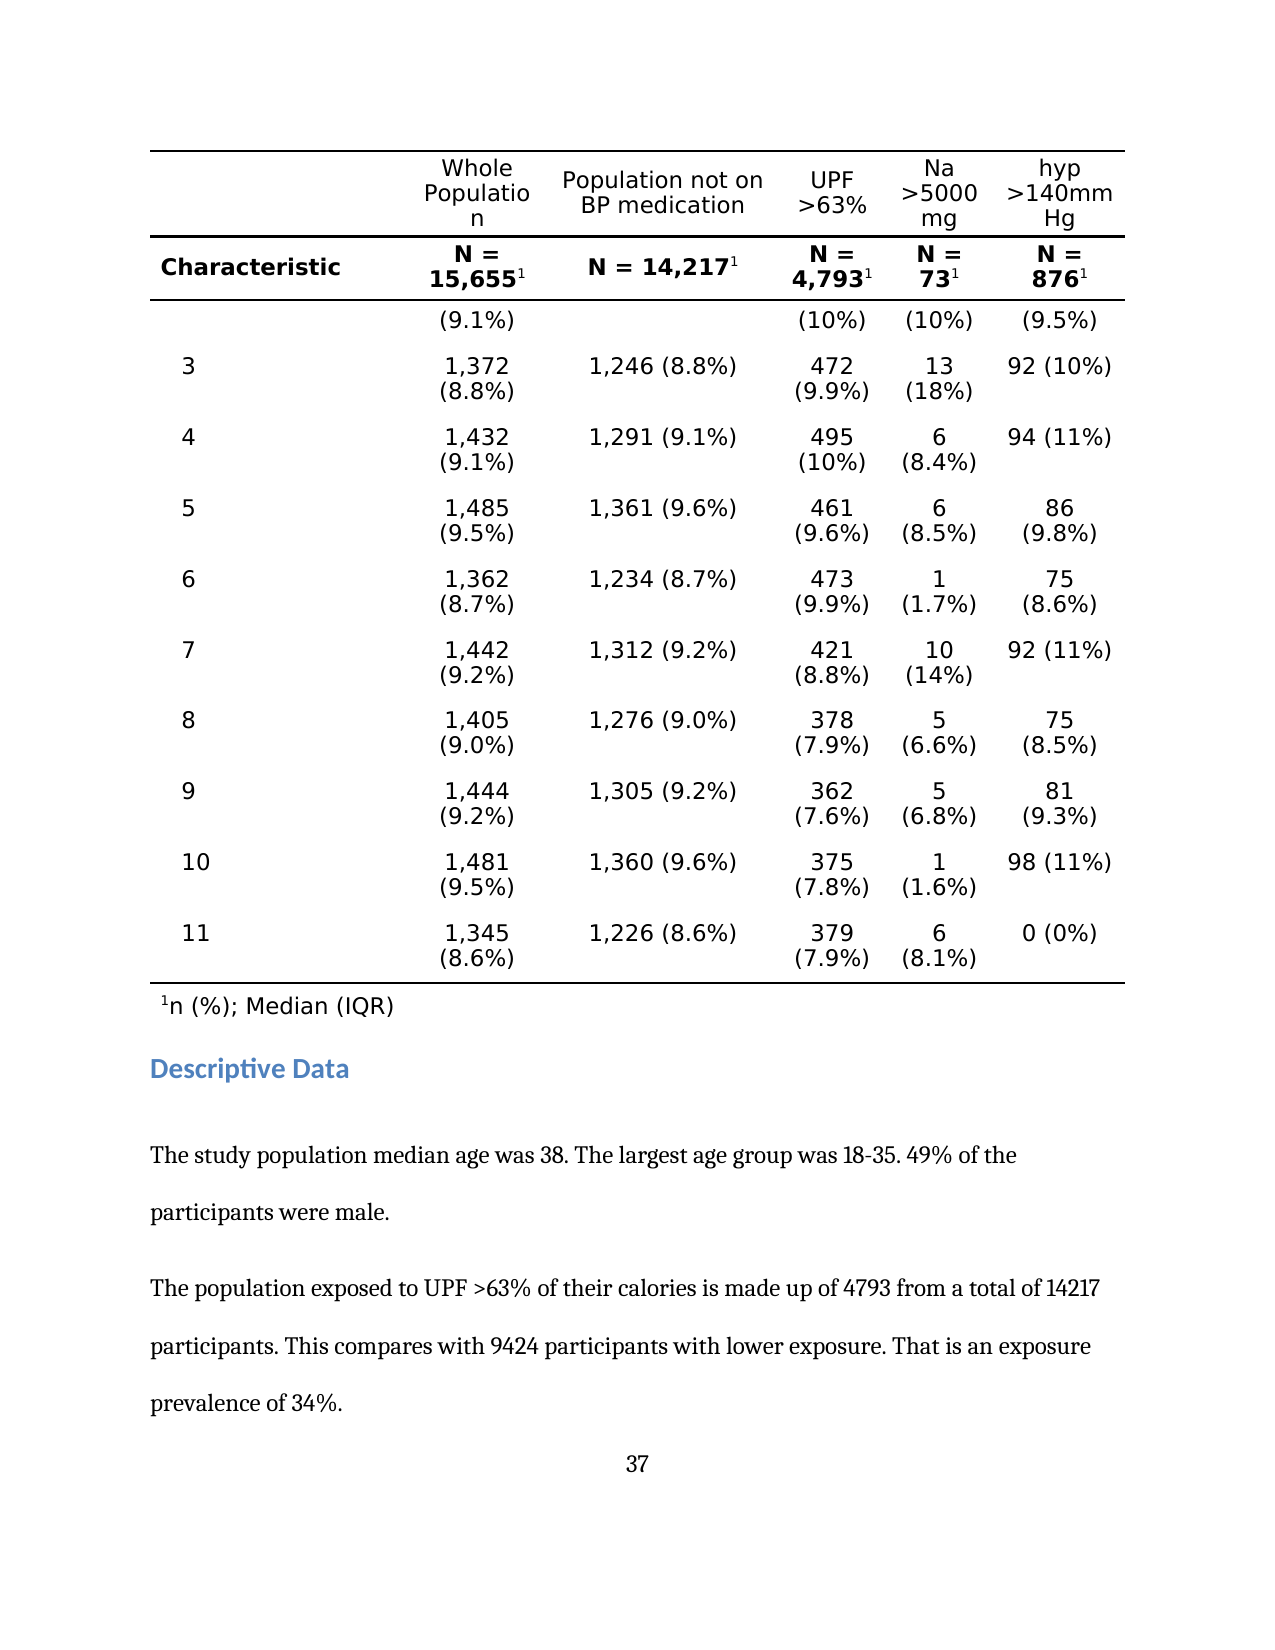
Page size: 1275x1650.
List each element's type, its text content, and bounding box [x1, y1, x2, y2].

table_header Na >5000mg [884, 152, 994, 235]
table_cell [545, 301, 780, 344]
table_cell 1,345 (8.6%) [409, 911, 545, 982]
table_cell 1,234 (8.7%) [545, 557, 780, 628]
table_cell 375 (7.8%) [780, 840, 884, 911]
table_cell 472 (9.9%) [780, 344, 884, 415]
table_cell N = 14,2171 [545, 238, 780, 298]
table_header UPF >63% [780, 152, 884, 235]
table_cell 1,432 (9.1%) [409, 415, 545, 486]
table_cell (10%) [884, 301, 994, 344]
table_header hyp >140mmHg [994, 152, 1125, 235]
table_cell 421 (8.8%) [780, 628, 884, 698]
table_cell 1,372 (8.8%) [409, 344, 545, 415]
table_header Population not on BP medication [545, 152, 780, 235]
table_cell 13 (18%) [884, 344, 994, 415]
table_cell 1,291 (9.1%) [545, 415, 780, 486]
table_cell 379 (7.9%) [780, 911, 884, 982]
table_cell N = 731 [884, 238, 994, 298]
table_cell 1,444 (9.2%) [409, 769, 545, 840]
table_cell N = 15,6551 [409, 238, 545, 298]
table_cell (9.1%) [409, 301, 545, 344]
table_cell 75 (8.5%) [994, 699, 1125, 769]
table_cell 1 (1.6%) [884, 840, 994, 911]
table_cell 1,226 (8.6%) [545, 911, 780, 982]
table_cell 6 [150, 557, 408, 628]
table_cell (9.5%) [994, 301, 1125, 344]
table_cell 8 [150, 699, 408, 769]
table_cell 6 (8.4%) [884, 415, 994, 486]
subtitle Descriptive Data [150, 1051, 1125, 1086]
table_cell [150, 301, 408, 344]
table_cell 1,305 (9.2%) [545, 769, 780, 840]
table_cell 92 (10%) [994, 344, 1125, 415]
table_cell 1,276 (9.0%) [545, 699, 780, 769]
table_cell 1n (%); Median (IQR) [150, 984, 1125, 1030]
text The study population median age was 38. The largest age group was 18-35. 49% of the participants were male. [150, 1141, 1125, 1227]
table_cell 10 (14%) [884, 628, 994, 698]
text The population exposed to UPF >63% of their calories is made up of 4793 from a total of 14217 participants. This compares with 9424 participants with lower exposure. That is an exposure prevalence of 34%. [150, 1274, 1125, 1418]
table_cell 5 [150, 486, 408, 557]
table_cell 461 (9.6%) [780, 486, 884, 557]
table_header Whole Population [409, 152, 545, 235]
table_cell 378 (7.9%) [780, 699, 884, 769]
table_cell 10 [150, 840, 408, 911]
table_cell 92 (11%) [994, 628, 1125, 698]
table_cell (10%) [780, 301, 884, 344]
table_cell N = 8761 [994, 238, 1125, 298]
table_cell 1,361 (9.6%) [545, 486, 780, 557]
table_cell 1 (1.7%) [884, 557, 994, 628]
table_cell 1,360 (9.6%) [545, 840, 780, 911]
table_cell 86 (9.8%) [994, 486, 1125, 557]
table_cell 4 [150, 415, 408, 486]
table_cell 75 (8.6%) [994, 557, 1125, 628]
table_cell 7 [150, 628, 408, 698]
table_cell 1,312 (9.2%) [545, 628, 780, 698]
table_cell 495 (10%) [780, 415, 884, 486]
table_cell 362 (7.6%) [780, 769, 884, 840]
table_cell 3 [150, 344, 408, 415]
table_cell Characteristic [150, 238, 408, 298]
table_cell 1,481 (9.5%) [409, 840, 545, 911]
table_cell 1,405 (9.0%) [409, 699, 545, 769]
table_cell 11 [150, 911, 408, 982]
table_header [150, 152, 408, 235]
table_cell 1,442 (9.2%) [409, 628, 545, 698]
table_cell 9 [150, 769, 408, 840]
table_cell 5 (6.6%) [884, 699, 994, 769]
table_cell 98 (11%) [994, 840, 1125, 911]
table_cell 94 (11%) [994, 415, 1125, 486]
table_cell 0 (0%) [994, 911, 1125, 982]
table_cell 6 (8.5%) [884, 486, 994, 557]
table_cell 81 (9.3%) [994, 769, 1125, 840]
table_cell 1,485 (9.5%) [409, 486, 545, 557]
table_cell 473 (9.9%) [780, 557, 884, 628]
table_cell 5 (6.8%) [884, 769, 994, 840]
table_cell N = 4,7931 [780, 238, 884, 298]
table_cell 6 (8.1%) [884, 911, 994, 982]
table_cell 1,362 (8.7%) [409, 557, 545, 628]
table_cell 1,246 (8.8%) [545, 344, 780, 415]
